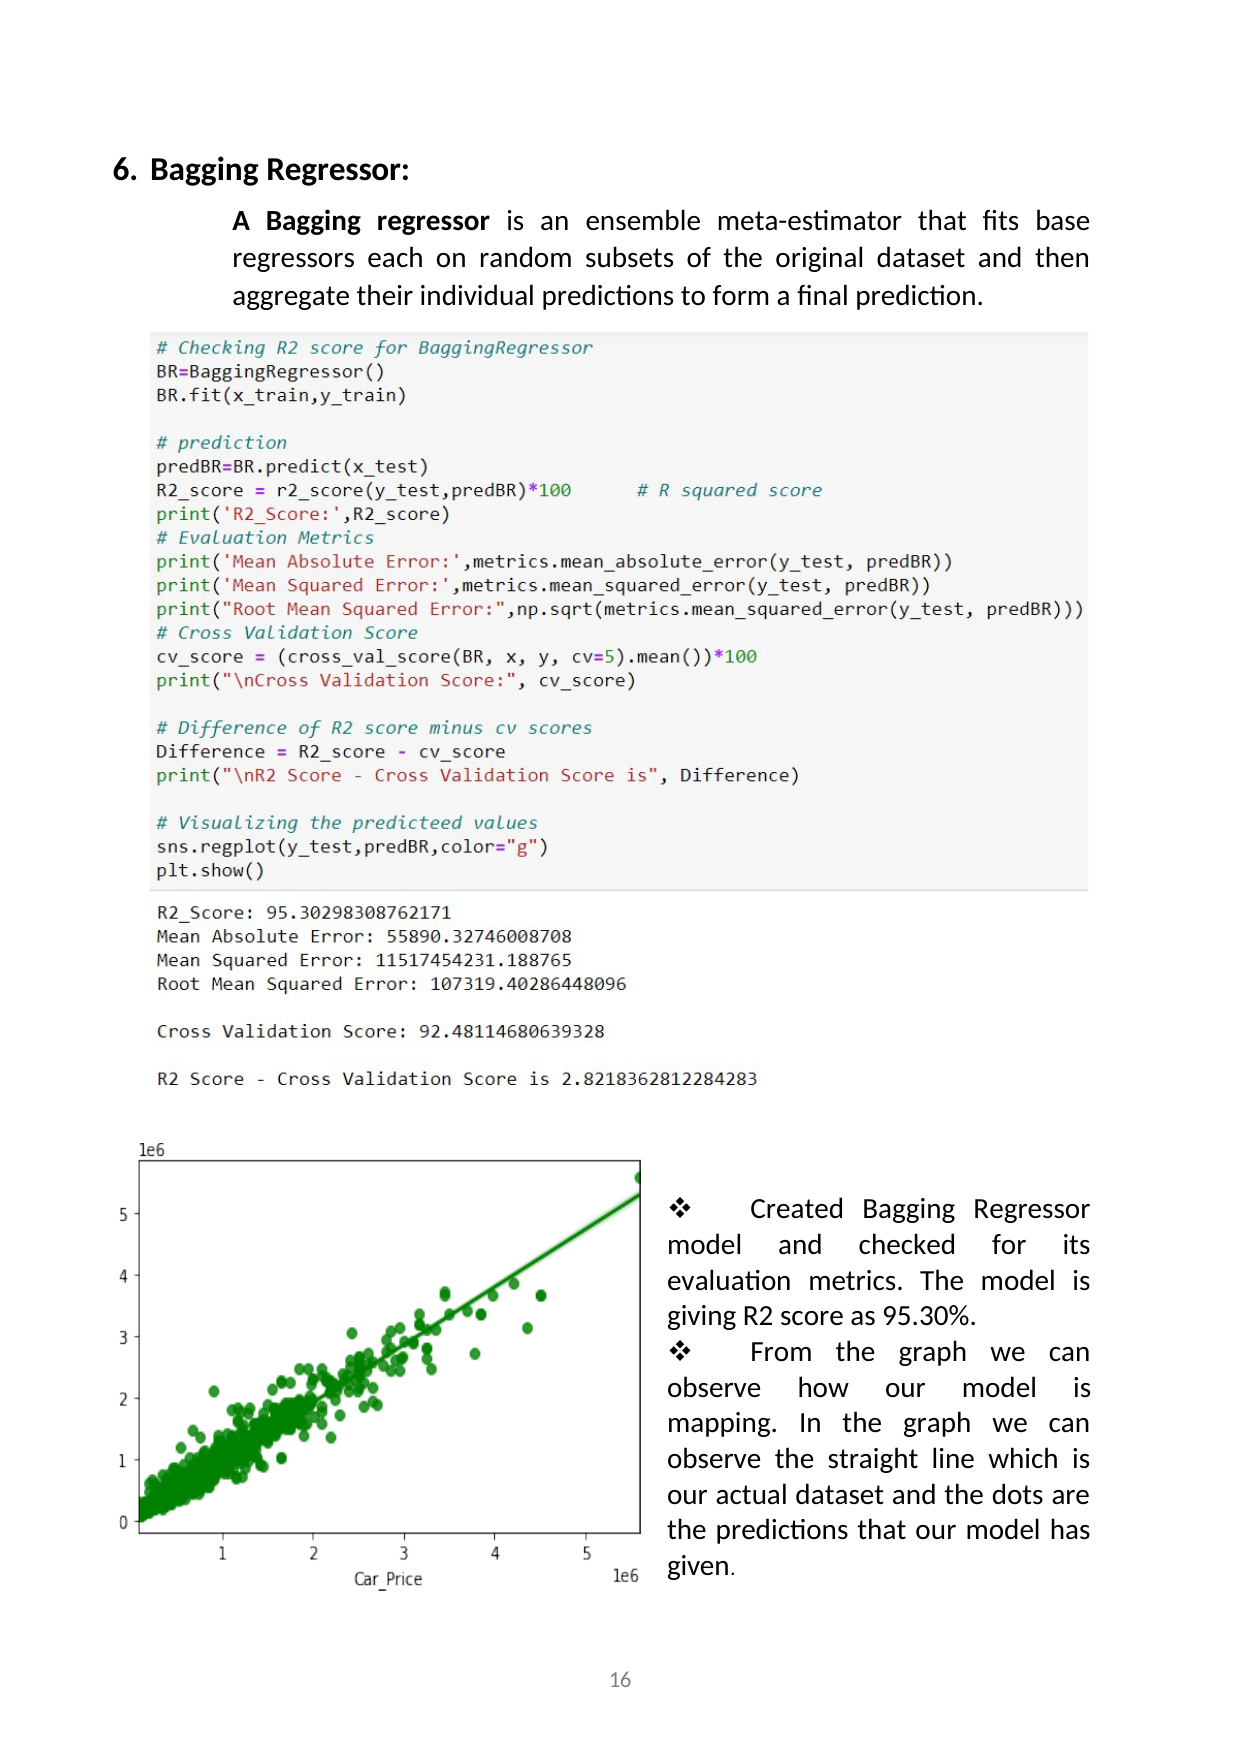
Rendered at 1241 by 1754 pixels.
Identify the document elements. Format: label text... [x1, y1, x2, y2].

text 16 [272, 1665, 968, 1693]
list From the graph we can observe how our model is mapping. In the graph we can observe the straight line which is our actual dataset and the dots are the predictions that our model has given. [667, 1333, 1091, 1583]
picture [150, 332, 1089, 1085]
list Created Bagging Regressor model and checked for its evaluation metrics. The model is giving R2 score as 95.30%. [667, 1191, 1091, 1333]
subtitle Bagging Regressor: [112, 148, 1165, 188]
picture [119, 1143, 641, 1591]
text A Bagging regressor is an ensemble meta-estimator that fits base regressors each on random subsets of the original dataset and then aggregate their individual predictions to form a final prediction. [232, 202, 1091, 313]
